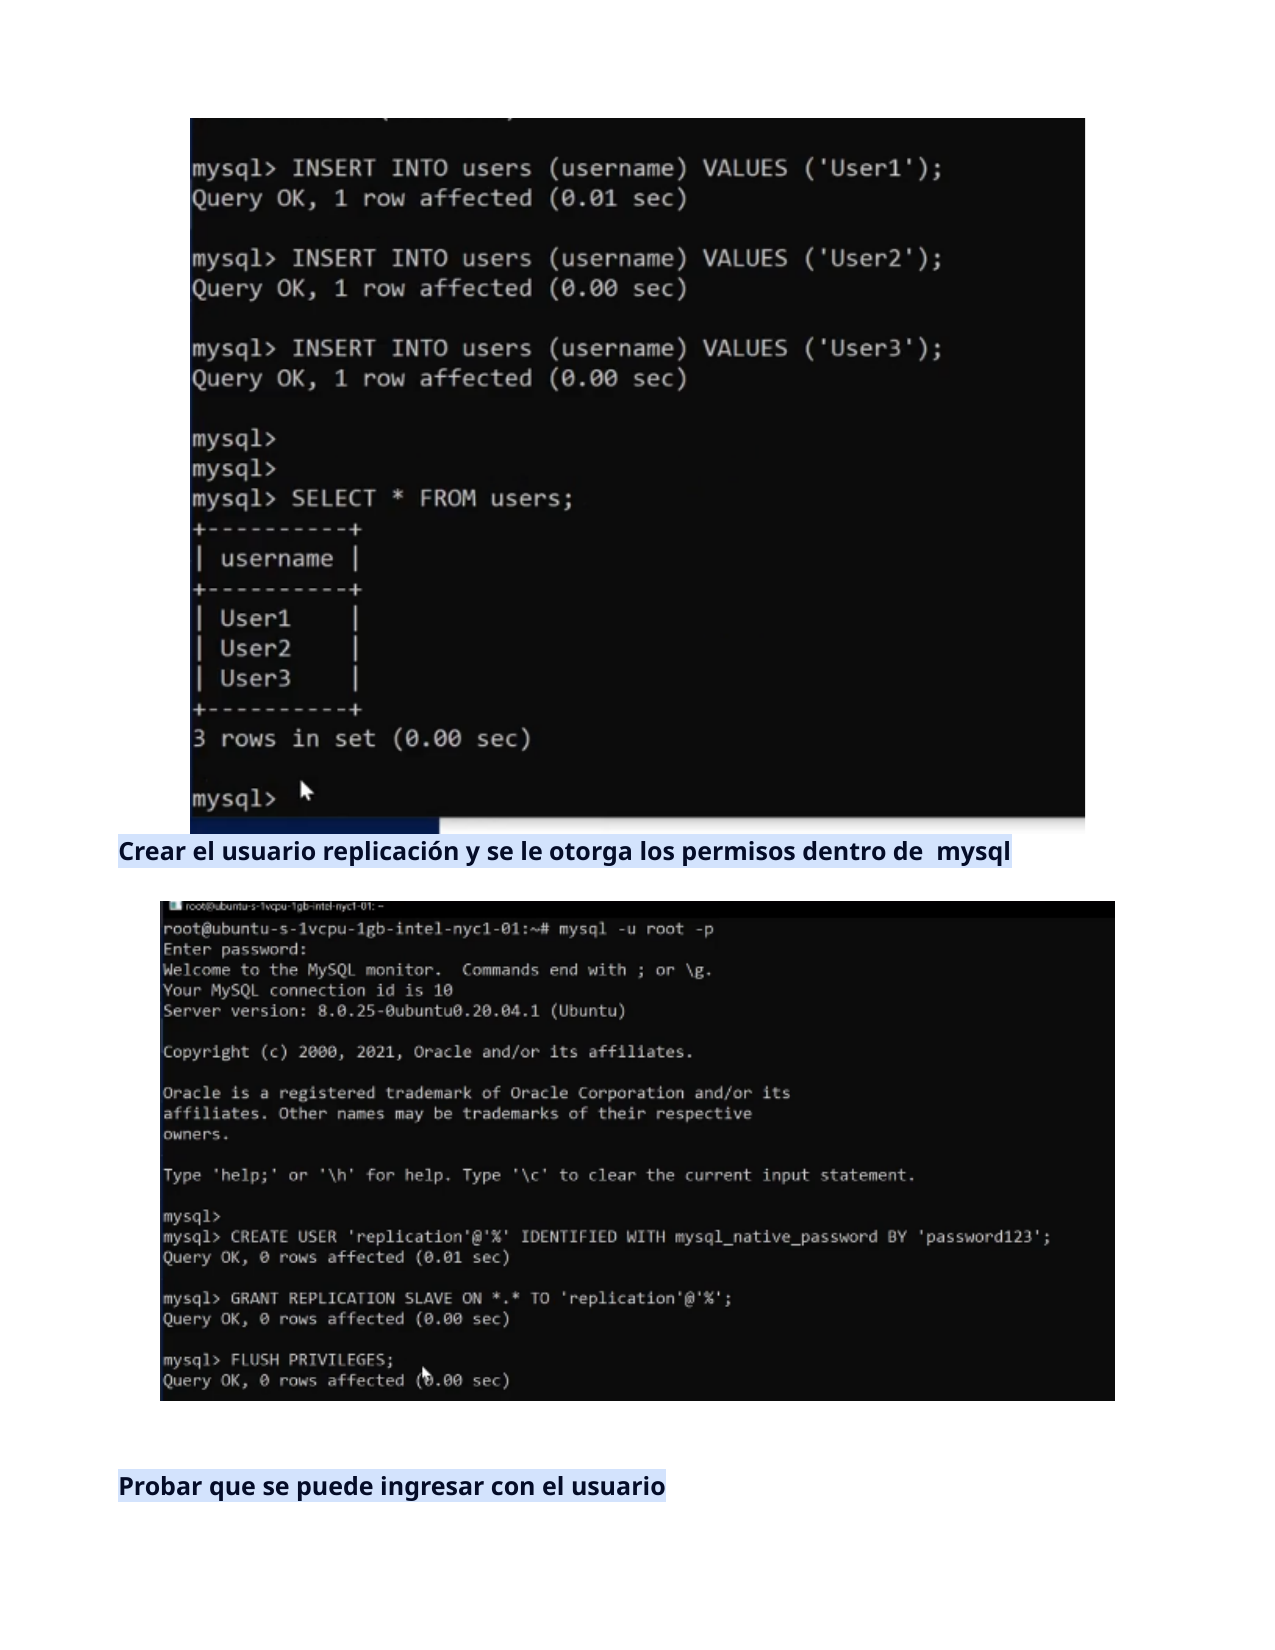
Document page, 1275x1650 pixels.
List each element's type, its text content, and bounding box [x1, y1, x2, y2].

text Crear el usuario replicación y se le otorga los permisos dentro de mysql [118, 118, 1157, 868]
text Probar que se puede ingresar con el usuario [118, 1468, 1157, 1502]
picture [160, 901, 1115, 1401]
picture [190, 118, 1086, 834]
